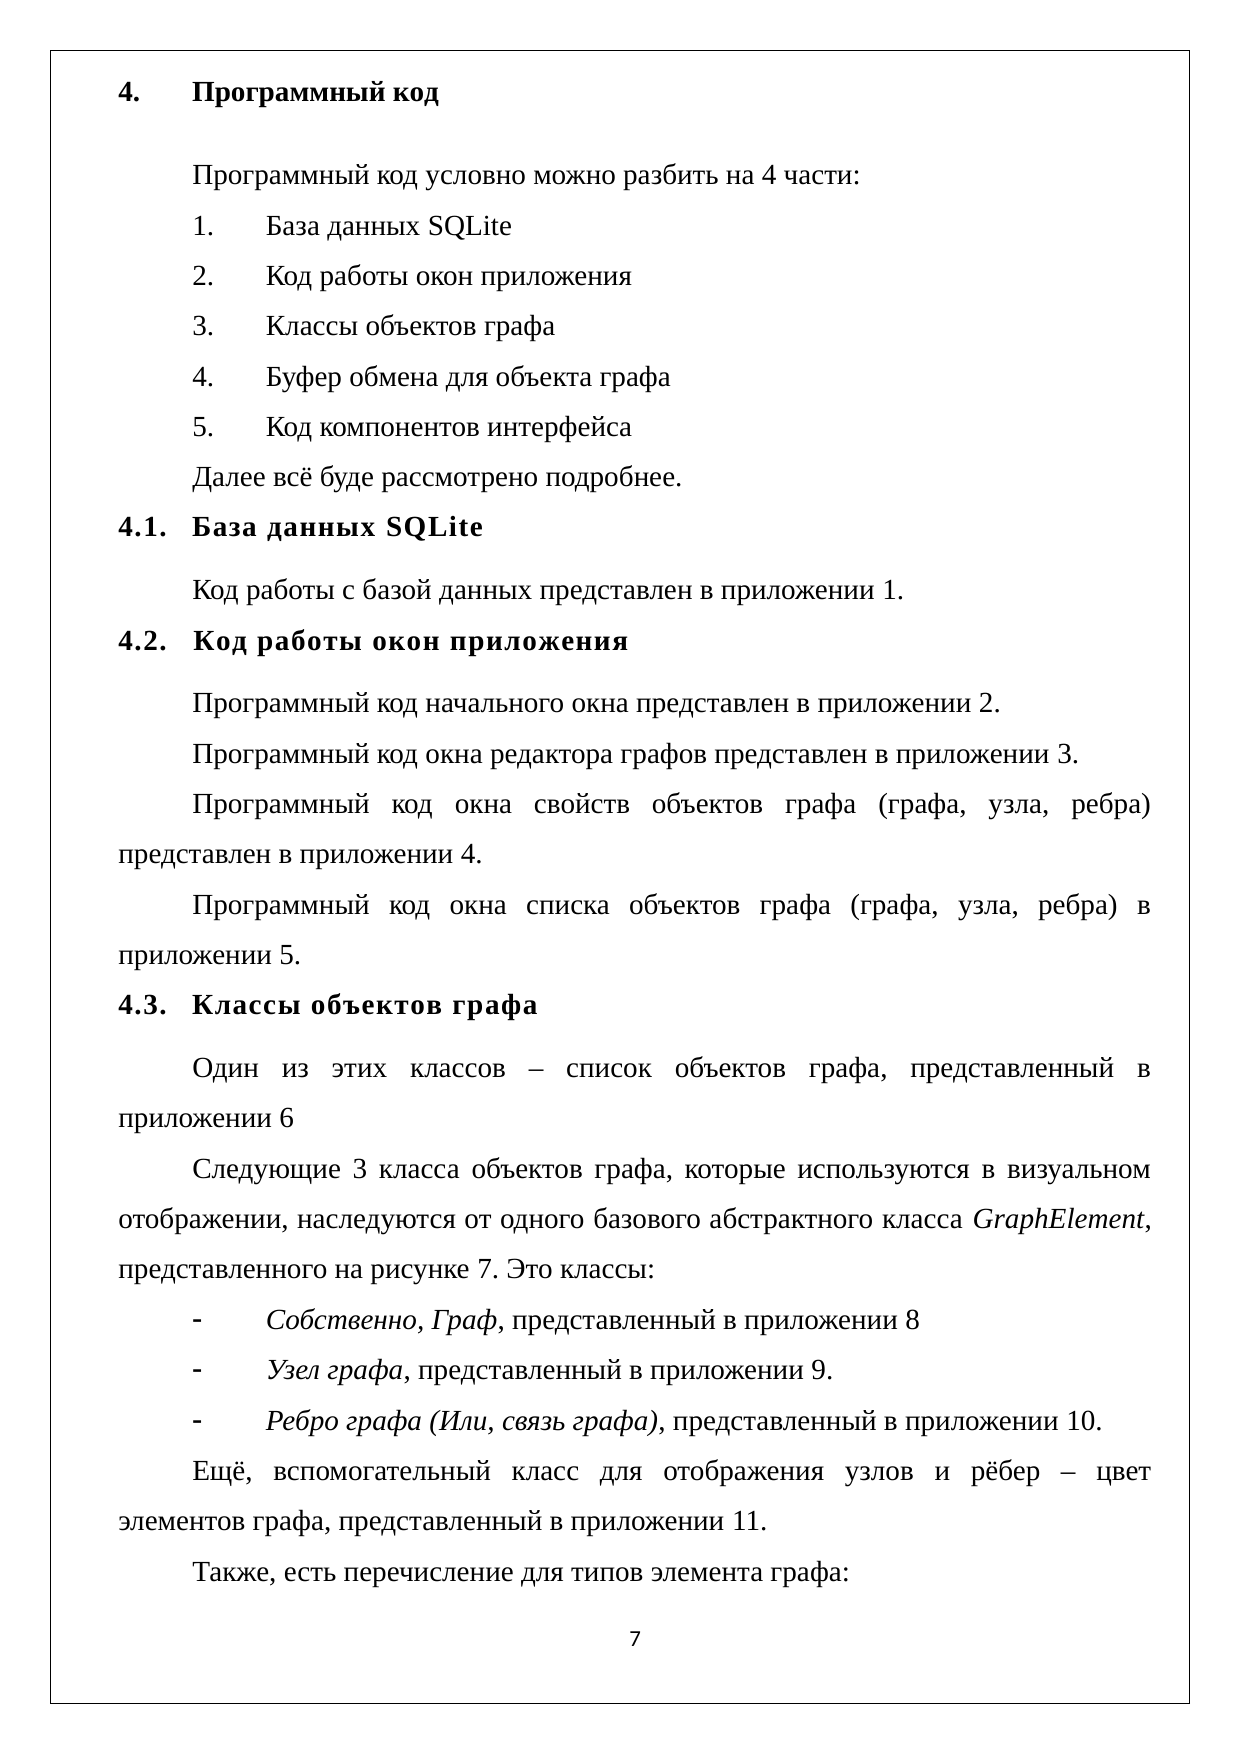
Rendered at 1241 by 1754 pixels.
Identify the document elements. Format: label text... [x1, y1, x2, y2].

text Программный код начального окна представлен в приложении 2. [118, 686, 1152, 719]
list Классы объектов графа [118, 308, 1152, 342]
list Узел графа, представленный в приложении 9. [118, 1352, 1152, 1386]
text Один из этих классов – список объектов графа, представленный в приложении 6 [118, 1050, 1152, 1134]
list База данных SQLite [118, 208, 1152, 241]
text Ещё, вспомогательный класс для отображения узлов и рёбер – цвет элементов графа, представленный в приложении 11. [118, 1453, 1152, 1537]
list База данных SQLite [118, 509, 1152, 543]
text Далее всё буде рассмотрено подробнее. [118, 459, 1152, 493]
text Следующие 3 класса объектов графа, которые используются в визуальном отображении, наследуются от одного базового абстрактного класса GraphElement, представленного на рисунке 7. Это классы: [118, 1151, 1152, 1285]
list Код компонентов интерфейса [118, 409, 1152, 442]
text Программный код окна списка объектов графа (графа, узла, ребра) в приложении 5. [118, 887, 1152, 971]
list Ребро графа (Или, связь графа), представленный в приложении 10. [118, 1403, 1152, 1436]
text Код работы с базой данных представлен в приложении 1. [118, 572, 1152, 606]
list Код работы окон приложения [118, 623, 1152, 656]
text Также, есть перечисление для типов элемента графа: [118, 1554, 1152, 1587]
text Программный код окна редактора графов представлен в приложении 3. [118, 736, 1152, 769]
list Классы объектов графа [118, 987, 1152, 1021]
list Программный код [118, 74, 1152, 107]
text Программный код окна свойств объектов графа (графа, узла, ребра) представлен в приложении 4. [118, 786, 1152, 870]
text Программный код условно можно разбить на 4 части: [118, 157, 1152, 191]
list Собственно, Граф, представленный в приложении 8 [118, 1302, 1152, 1335]
list Код работы окон приложения [118, 258, 1152, 292]
list Буфер обмена для объекта графа [118, 359, 1152, 392]
